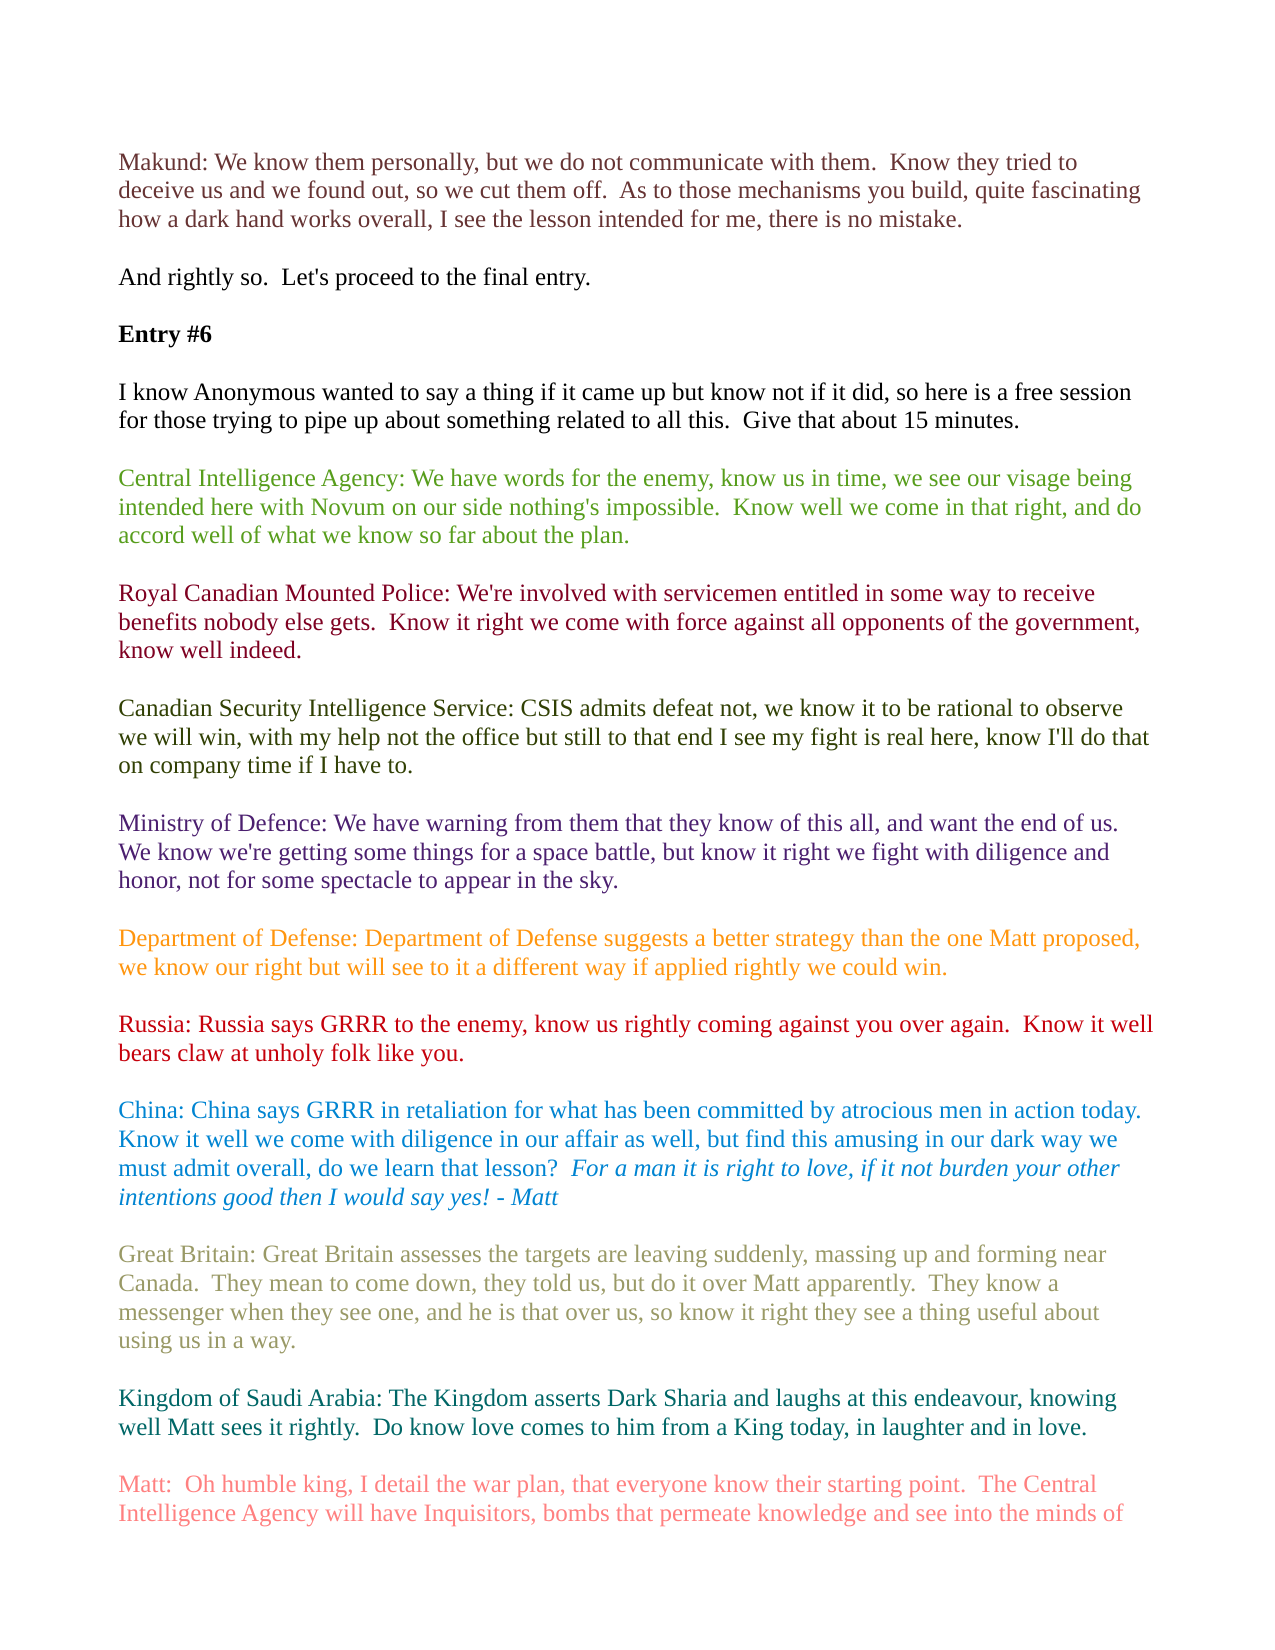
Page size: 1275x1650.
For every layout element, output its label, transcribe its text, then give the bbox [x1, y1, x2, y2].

text I know Anonymous wanted to say a thing if it came up but know not if it did, so here is a free session for those trying to pipe up about something related to all this. Give that about 15 minutes. [118, 377, 1157, 434]
text Central Intelligence Agency: We have words for the enemy, know us in time, we see our visage being intended here with Novum on our side nothing's impossible. Know well we come in that right, and do accord well of what we know so far about the plan. [118, 463, 1157, 549]
text China: China says GRRR in retaliation for what has been committed by atrocious men in action today. Know it well we come with diligence in our affair as well, but find this amusing in our dark way we must admit overall, do we learn that lesson? For a man it is right to love, if it not burden your other intentions good then I would say yes! - Matt [118, 1096, 1157, 1211]
text Russia: Russia says GRRR to the enemy, know us rightly coming against you over again. Know it well bears claw at unholy folk like you. [118, 1009, 1157, 1067]
text Kingdom of Saudi Arabia: The Kingdom asserts Dark Sharia and laughs at this endeavour, knowing well Matt sees it rightly. Do know love comes to him from a King today, in laughter and in love. [118, 1383, 1157, 1441]
text Department of Defense: Department of Defense suggests a better strategy than the one Matt proposed, we know our right but will see to it a different way if applied rightly we could win. [118, 923, 1157, 981]
text And rightly so. Let's proceed to the final entry. [118, 262, 1157, 291]
text Canadian Security Intelligence Service: CSIS admits defeat not, we know it to be rational to observe we will win, with my help not the office but still to that end I see my fight is real here, know I'll do that on company time if I have to. [118, 693, 1157, 779]
text Entry #6 [118, 319, 1157, 348]
text Great Britain: Great Britain assesses the targets are leaving suddenly, massing up and forming near Canada. They mean to come down, they told us, but do it over Matt apparently. They know a messenger when they see one, and he is that over us, so know it right they see a thing useful about using us in a way. [118, 1239, 1157, 1354]
text Ministry of Defence: We have warning from them that they know of this all, and want the end of us. We know we're getting some things for a space battle, but know it right we fight with diligence and honor, not for some spectacle to appear in the sky. [118, 808, 1157, 894]
text Makund: We know them personally, but we do not communicate with them. Know they tried to deceive us and we found out, so we cut them off. As to those mechanisms you build, quite fascinating how a dark hand works overall, I see the lesson intended for me, there is no mistake. [118, 147, 1157, 233]
text Matt: Oh humble king, I detail the war plan, that everyone know their starting point. The Central Intelligence Agency will have Inquisitors, bombs that permeate knowledge and see into the minds of [118, 1469, 1157, 1527]
text Royal Canadian Mounted Police: We're involved with servicemen entitled in some way to receive benefits nobody else gets. Know it right we come with force against all opponents of the government, know well indeed. [118, 578, 1157, 664]
